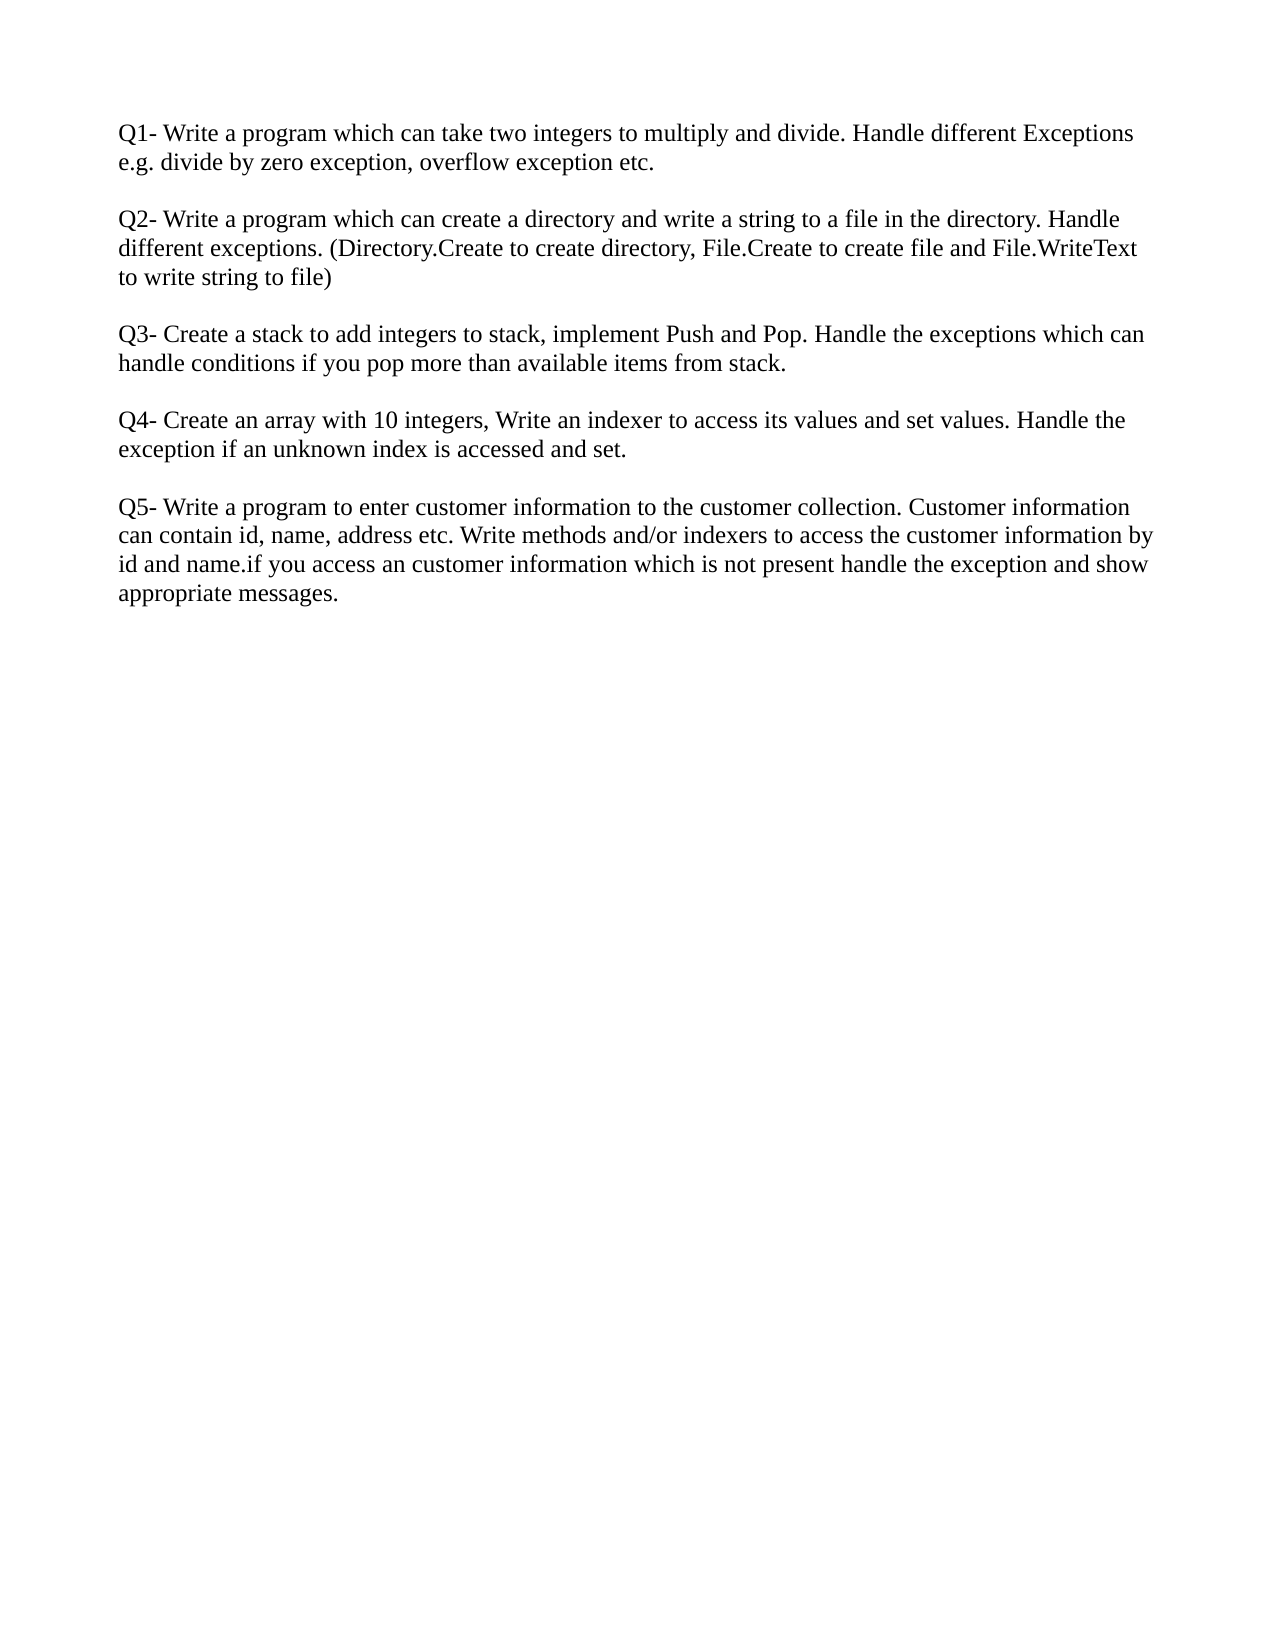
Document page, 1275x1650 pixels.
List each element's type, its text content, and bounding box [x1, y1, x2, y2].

text Q3- Create a stack to add integers to stack, implement Push and Pop. Handle the exceptions which can handle conditions if you pop more than available items from stack. [118, 319, 1157, 377]
text Q2- Write a program which can create a directory and write a string to a file in the directory. Handle different exceptions. (Directory.Create to create directory, File.Create to create file and File.WriteText to write string to file) [118, 204, 1157, 291]
text Q4- Create an array with 10 integers, Write an indexer to access its values and set values. Handle the exception if an unknown index is accessed and set. [118, 406, 1157, 463]
text Q1- Write a program which can take two integers to multiply and divide. Handle different Exceptions e.g. divide by zero exception, overflow exception etc. [118, 118, 1157, 176]
text Q5- Write a program to enter customer information to the customer collection. Customer information can contain id, name, address etc. Write methods and/or indexers to access the customer information by id and name.if you access an customer information which is not present handle the exception and show appropriate messages. [118, 492, 1157, 607]
